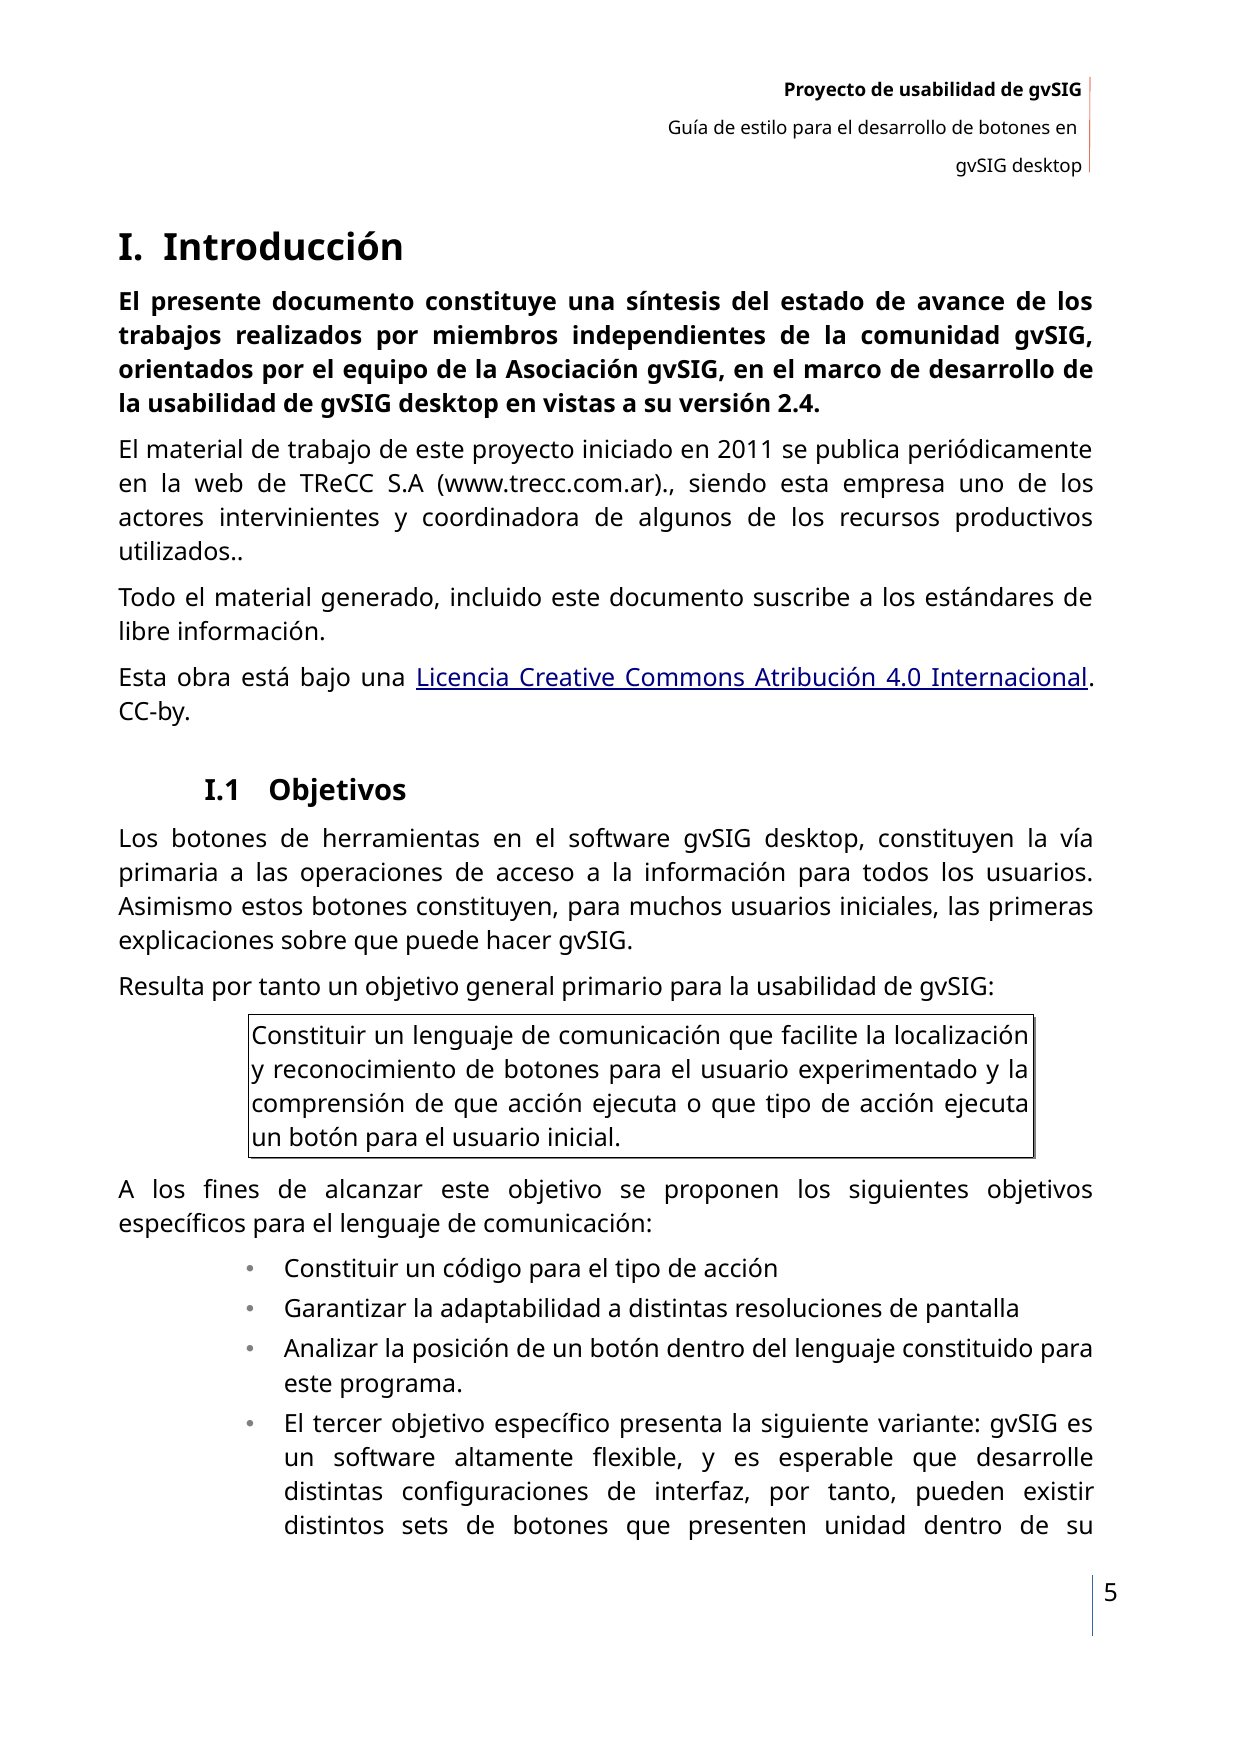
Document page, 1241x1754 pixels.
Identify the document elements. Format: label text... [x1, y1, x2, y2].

list El tercer objetivo específico presenta la siguiente variante: gvSIG es un software altamente flexible, y es esperable que desarrolle distintas configuraciones de interfaz, por tanto, pueden existir distintos sets de botones que presenten unidad dentro de su [246, 1405, 1095, 1541]
text Esta obra está bajo una Licencia Creative Commons Atribución 4.0 Internacional. CC-by. [118, 659, 1095, 728]
subtitle Introducción [118, 221, 1095, 272]
text El material de trabajo de este proyecto iniciado en 2011 se publica periódicamente en la web de TReCC S.A (www.trecc.com.ar)., siendo esta empresa uno de los actores intervinientes y coordinadora de algunos de los recursos productivos utilizados.. [118, 432, 1095, 568]
text Todo el material generado, incluido este documento suscribe a los estándares de libre información. [118, 579, 1095, 648]
list Constituir un código para el tipo de acción [246, 1251, 1095, 1285]
text Resulta por tanto un objetivo general primario para la usabilidad de gvSIG: [118, 968, 1095, 1002]
list Analizar la posición de un botón dentro del lenguaje constituido para este programa. [246, 1331, 1095, 1399]
subtitle Objetivos [204, 769, 1095, 809]
text Los botones de herramientas en el software gvSIG desktop, constituyen la vía primaria a las operaciones de acceso a la información para todos los usuarios. Asimismo estos botones constituyen, para muchos usuarios iniciales, las primeras explicaciones sobre que puede hacer gvSIG. [118, 820, 1095, 957]
text Constituir un lenguaje de comunicación que facilite la localización y reconocimiento de botones para el usuario experimentado y la comprensión de que acción ejecuta o que tipo de acción ejecuta un botón para el usuario inicial. [249, 1015, 1033, 1157]
text El presente documento constituye una síntesis del estado de avance de los trabajos realizados por miembros independientes de la comunidad gvSIG, orientados por el equipo de la Asociación gvSIG, en el marco de desarrollo de la usabilidad de gvSIG desktop en vistas a su versión 2.4. [118, 283, 1095, 420]
text A los fines de alcanzar este objetivo se proponen los siguientes objetivos específicos para el lenguaje de comunicación: [118, 1171, 1095, 1239]
list Garantizar la adaptabilidad a distintas resoluciones de pantalla [246, 1291, 1095, 1325]
